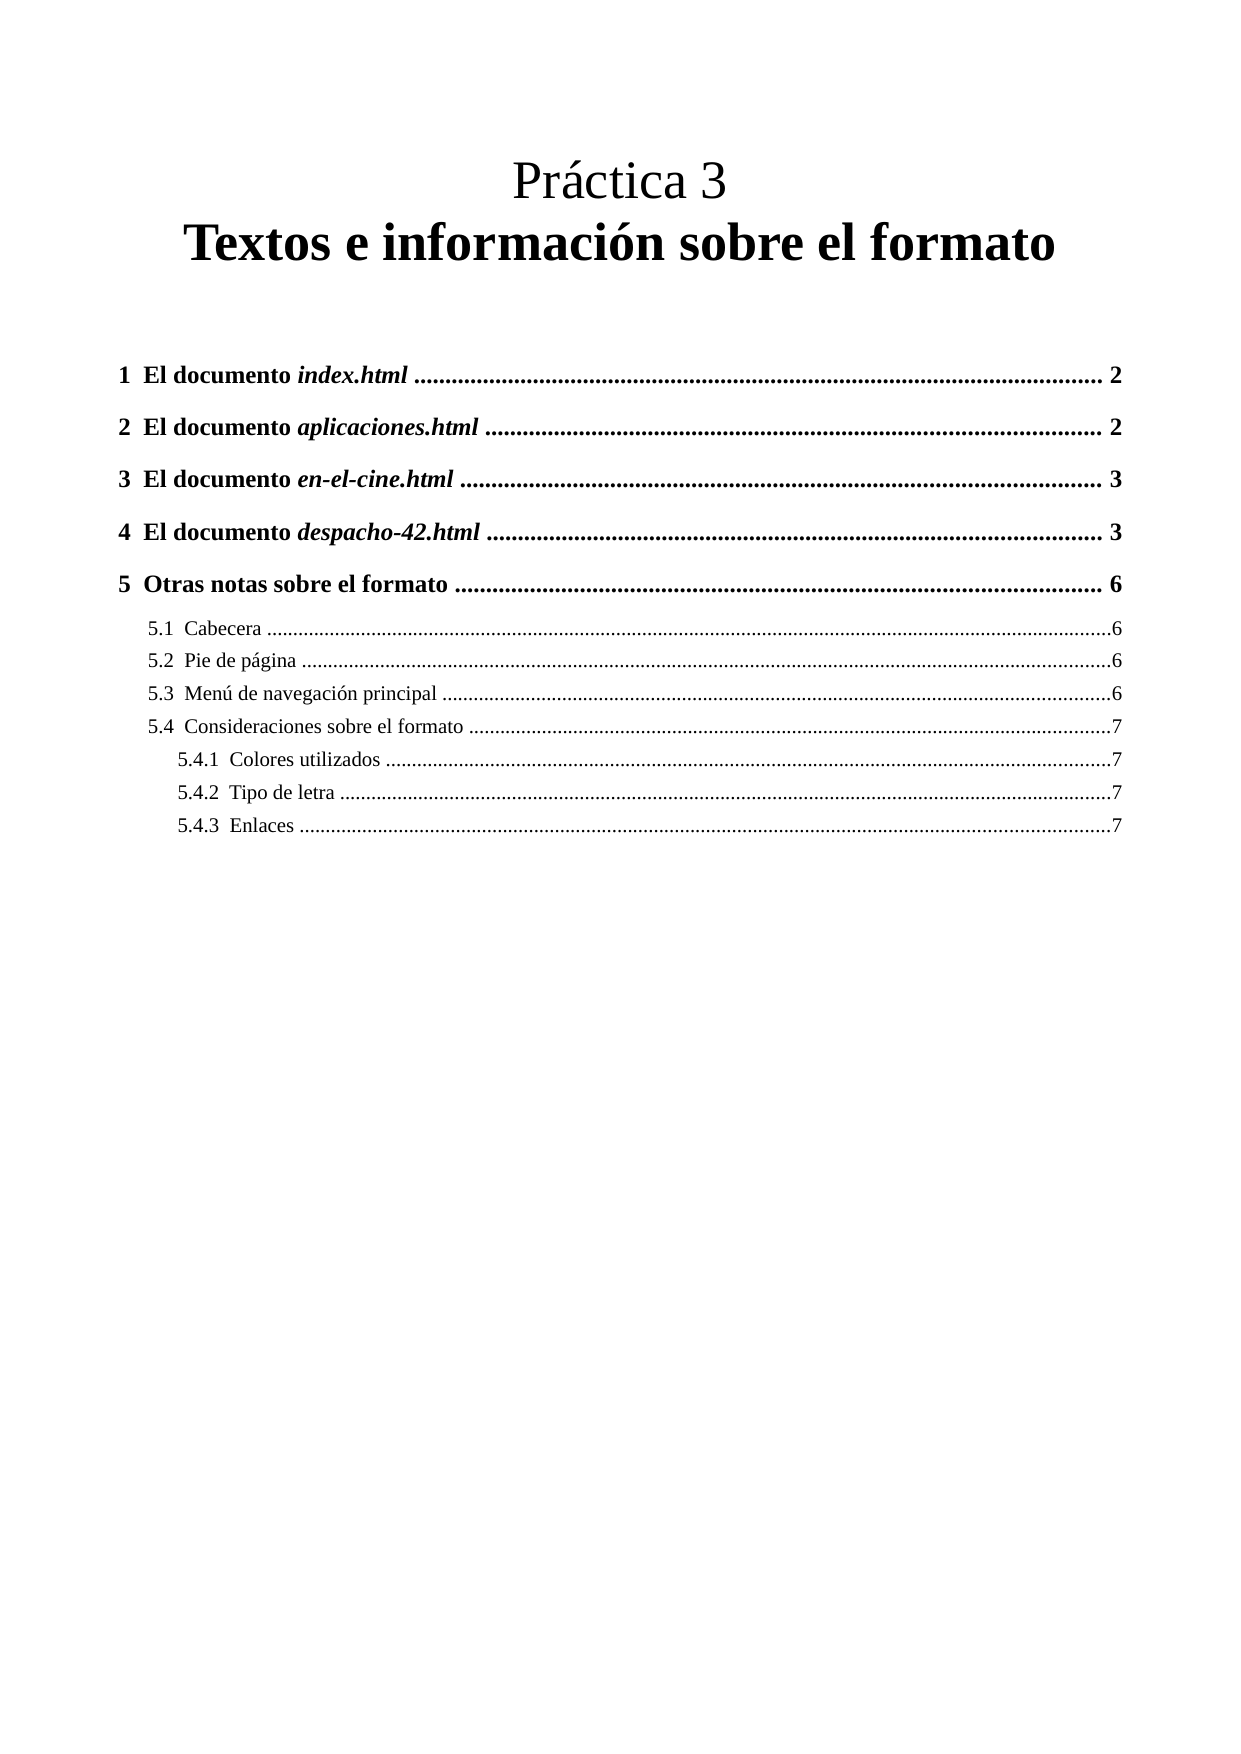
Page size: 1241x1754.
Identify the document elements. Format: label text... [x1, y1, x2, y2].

text 1 El documento index.html 2 [118, 360, 1122, 389]
text 5.2 Pie de página 6 [148, 648, 1122, 672]
text 5.3 Menú de navegación principal 6 [148, 681, 1122, 705]
text 5.4.1 Colores utilizados 7 [177, 747, 1122, 771]
text 5.4.2 Tipo de letra 7 [177, 780, 1122, 804]
text 5.1 Cabecera 6 [148, 616, 1122, 639]
text 5.4.3 Enlaces 7 [177, 813, 1122, 837]
text 2 El documento aplicaciones.html 2 [118, 412, 1122, 441]
text 3 El documento en-el-cine.html 3 [118, 464, 1122, 493]
text 5 Otras notas sobre el formato 6 [118, 569, 1122, 598]
text 4 El documento despacho-42.html 3 [118, 517, 1122, 546]
text 5.4 Consideraciones sobre el formato 7 [148, 714, 1122, 738]
text Práctica 3 Textos e información sobre el formato [118, 148, 1122, 272]
